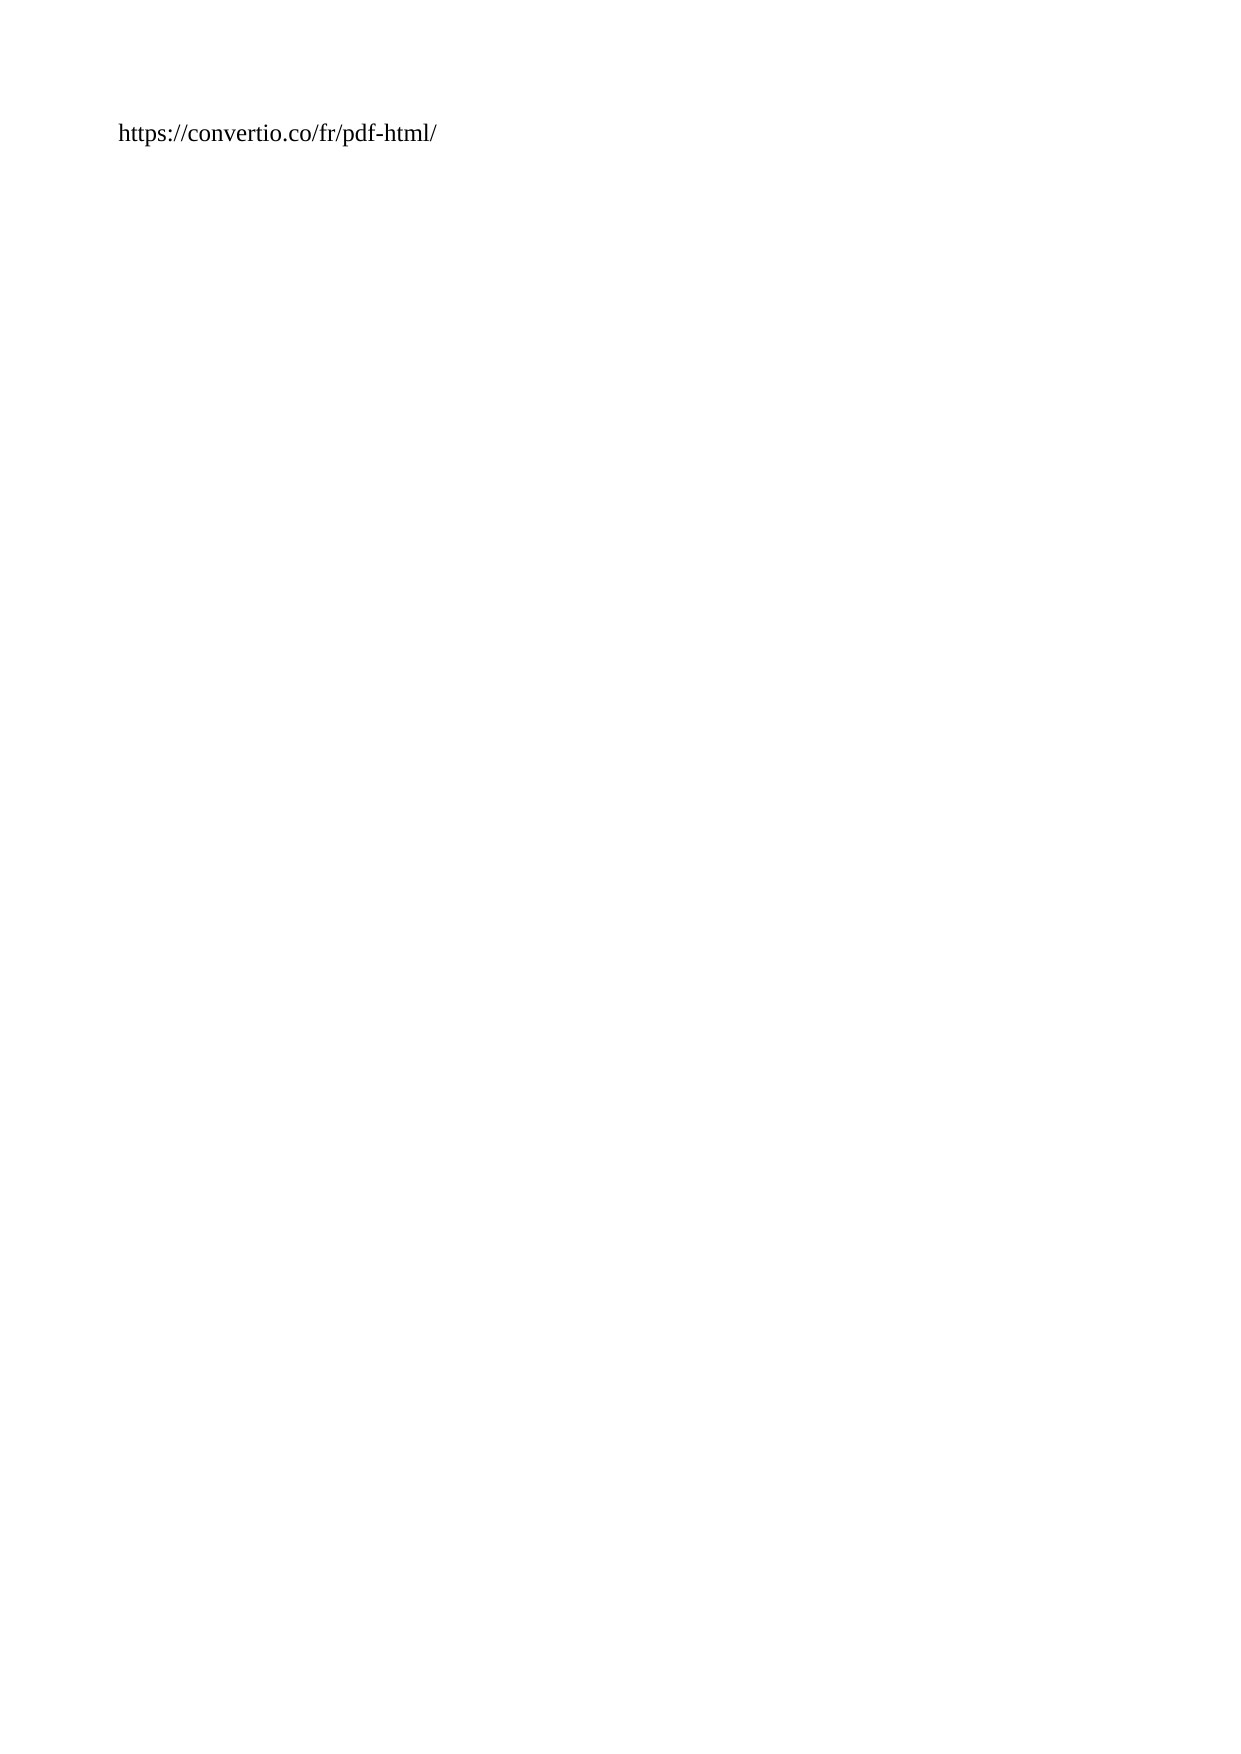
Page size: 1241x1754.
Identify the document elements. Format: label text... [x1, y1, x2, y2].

text https://convertio.co/fr/pdf-html/ [118, 118, 1122, 147]
